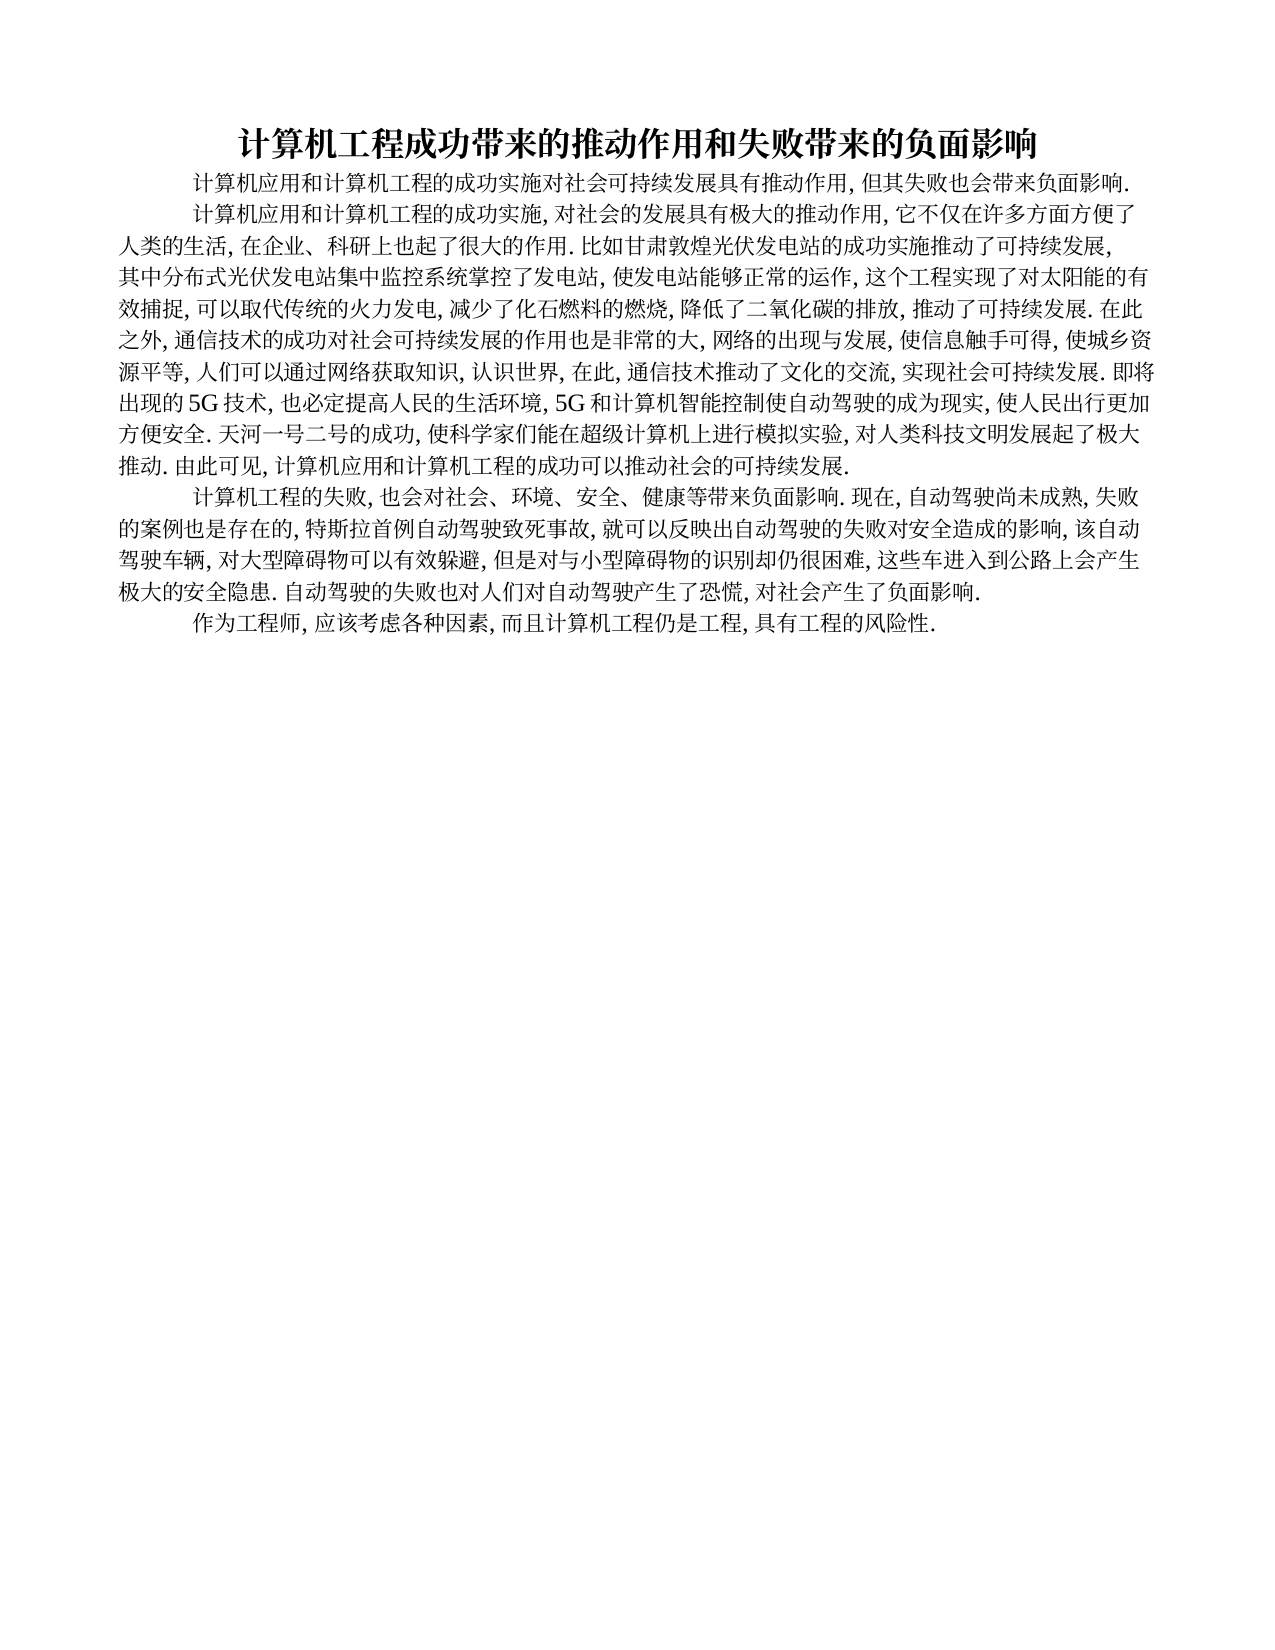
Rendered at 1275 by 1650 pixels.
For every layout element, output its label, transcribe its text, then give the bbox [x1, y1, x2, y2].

text 计算机应用和计算机工程的成功实施, 对社会的发展具有极大的推动作用, 它不仅在许多方面方便了人类的生活, 在企业、科研上也起了很大的作用. 比如甘肃敦煌光伏发电站的成功实施推动了可持续发展, [118, 197, 1157, 260]
text 计算机工程成功带来的推动作用和失败带来的负面影响 [118, 118, 1157, 166]
text 作为工程师, 应该考虑各种因素, 而且计算机工程仍是工程, 具有工程的风险性. [118, 606, 1157, 638]
text 计算机工程的失败, 也会对社会、环境、安全、健康等带来负面影响. 现在, 自动驾驶尚未成熟, 失败的案例也是存在的, 特斯拉首例自动驾驶致死事故, 就可以反映出自动驾驶的失败对安全造成的影响, 该自动驾驶车辆, 对大型障碍物可以有效躲避, 但是对与小型障碍物的识别却仍很困难, 这些车进入到公路上会产生极大的安全隐患. 自动驾驶的失败也对人们对自动驾驶产生了恐慌, 对社会产生了负面影响. [118, 481, 1157, 606]
text 其中分布式光伏发电站集中监控系统掌控了发电站, 使发电站能够正常的运作, 这个工程实现了对太阳能的有效捕捉, 可以取代传统的火力发电, 减少了化石燃料的燃烧, 降低了二氧化碳的排放, 推动了可持续发展. 在此之外, 通信技术的成功对社会可持续发展的作用也是非常的大, 网络的出现与发展, 使信息触手可得, 使城乡资源平等, 人们可以通过网络获取知识, 认识世界, 在此, 通信技术推动了文化的交流, 实现社会可持续发展. 即将出现的5G技术, 也必定提高人民的生活环境, 5G和计算机智能控制使自动驾驶的成为现实, 使人民出行更加方便安全. 天河一号二号的成功, 使科学家们能在超级计算机上进行模拟实验, 对人类科技文明发展起了极大推动. 由此可见, 计算机应用和计算机工程的成功可以推动社会的可持续发展. [118, 260, 1157, 481]
text 计算机应用和计算机工程的成功实施对社会可持续发展具有推动作用, 但其失败也会带来负面影响. [118, 166, 1157, 197]
